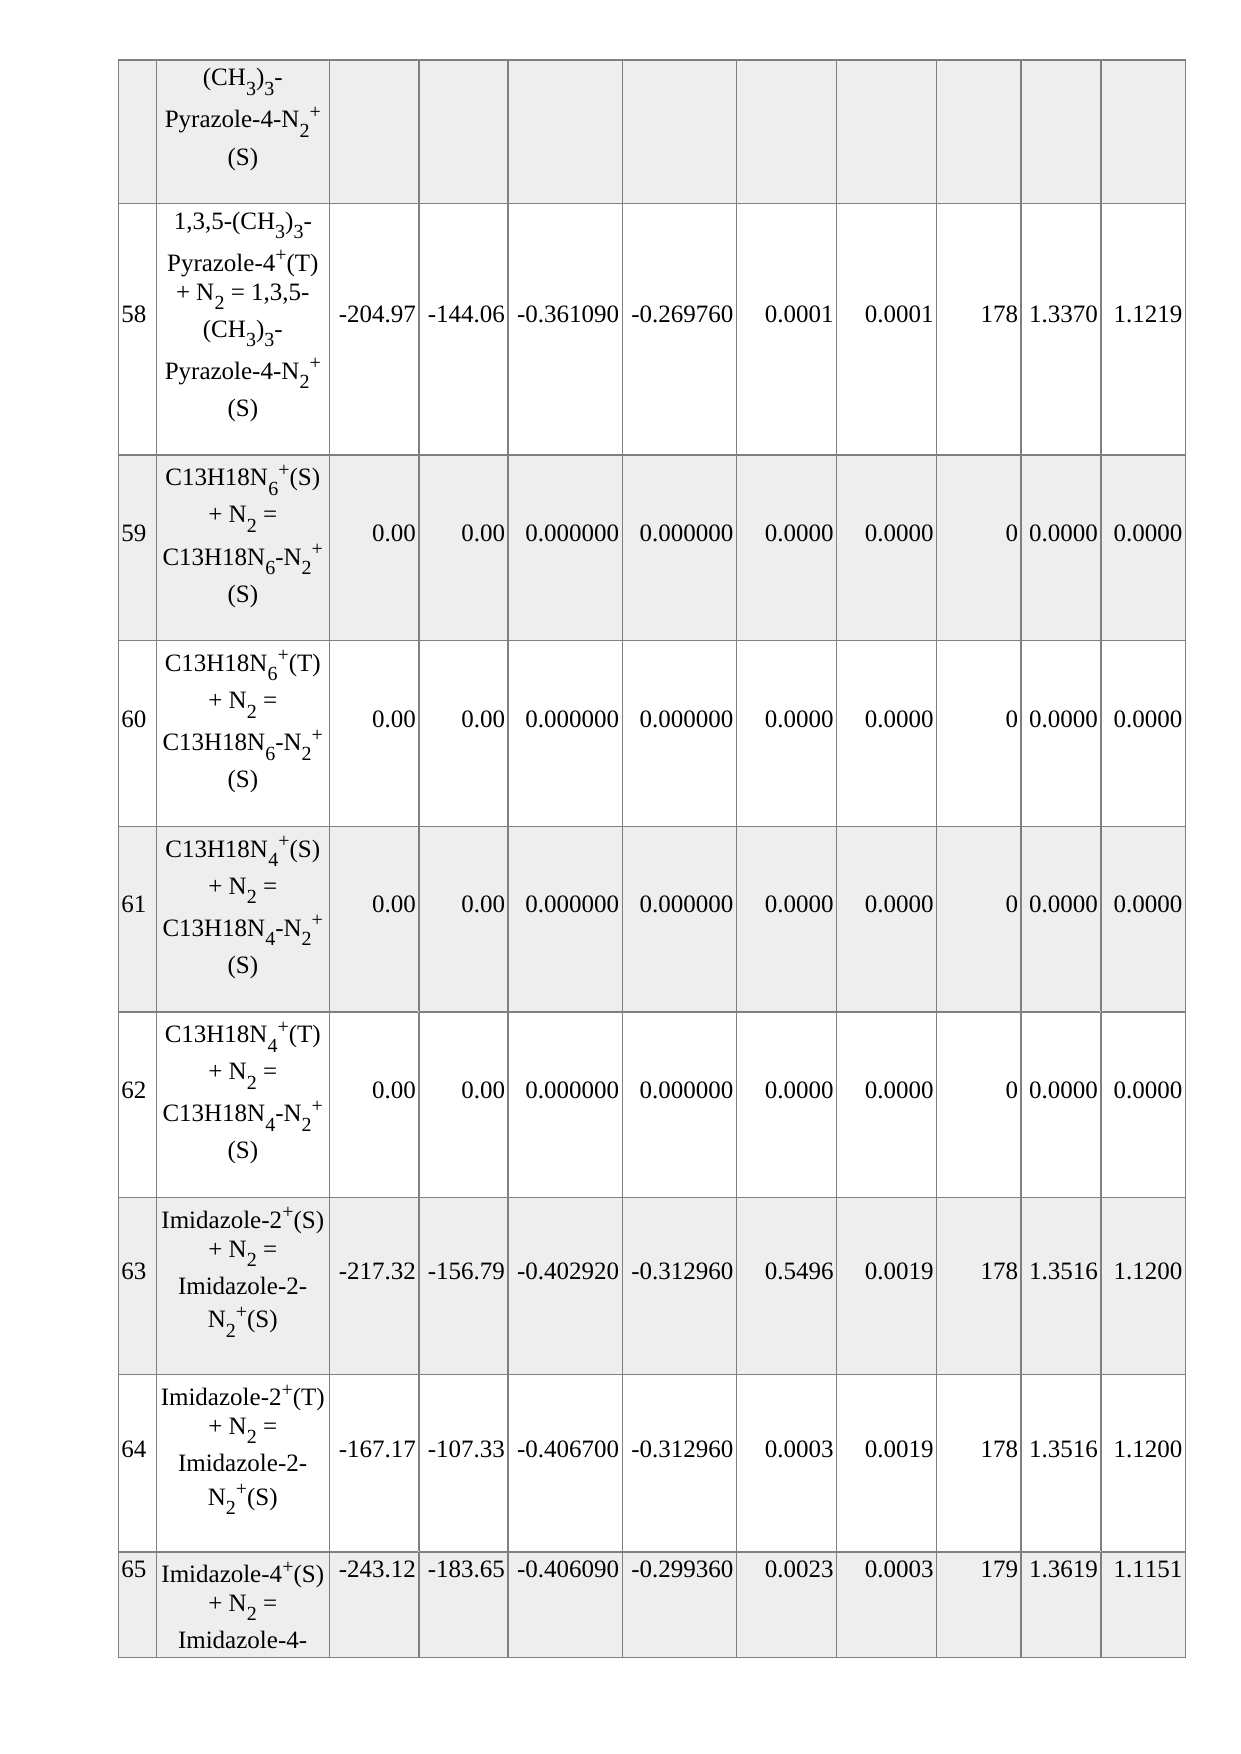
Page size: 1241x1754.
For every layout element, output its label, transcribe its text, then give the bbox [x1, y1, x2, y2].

table_cell C13H18N6+(T) + N2 = C13H18N6-N2+(S) [157, 641, 329, 826]
table_cell 0.0000 [737, 1013, 836, 1197]
table_cell 0.0000 [1022, 827, 1100, 1011]
table_cell -0.406090 [509, 1553, 622, 1657]
table_cell 0.5496 [737, 1198, 836, 1374]
table_cell [1102, 61, 1185, 203]
table_cell C13H18N4+(T) + N2 = C13H18N4-N2+(S) [157, 1013, 329, 1197]
table_cell 65 [119, 1553, 156, 1657]
table_cell 0.00 [330, 456, 418, 640]
table_cell 0.0001 [837, 204, 936, 454]
table_cell 0.0000 [1102, 456, 1185, 640]
table_cell 0.0000 [1022, 456, 1100, 640]
table_cell [837, 61, 936, 203]
table_cell 63 [119, 1198, 156, 1374]
table_cell -0.406700 [509, 1375, 622, 1551]
table_cell -0.299360 [623, 1553, 736, 1657]
table_cell [119, 61, 156, 203]
table_cell [330, 61, 418, 203]
table_cell -243.12 [330, 1553, 418, 1657]
table_cell [1022, 61, 1100, 203]
table_cell 0.0000 [737, 827, 836, 1011]
table_cell 1.1151 [1102, 1553, 1185, 1657]
table_cell 0.0000 [1102, 827, 1185, 1011]
table_cell 0.00 [420, 641, 507, 826]
table_cell C13H18N6+(S) + N2 = C13H18N6-N2+(S) [157, 456, 329, 640]
table_cell 0 [937, 456, 1020, 640]
table_cell -144.06 [420, 204, 507, 454]
table_cell 0.00 [330, 641, 418, 826]
table_cell 0.0000 [1102, 641, 1185, 826]
table_cell 0.00 [330, 1013, 418, 1197]
table_cell -0.361090 [509, 204, 622, 454]
table_cell 1.3370 [1022, 204, 1100, 454]
table_cell 1.3516 [1022, 1198, 1100, 1374]
table_cell 0.0000 [837, 641, 936, 826]
table_cell 0.0019 [837, 1375, 936, 1551]
table_cell 0 [937, 641, 1020, 826]
table_cell -0.312960 [623, 1375, 736, 1551]
table_cell 0.00 [420, 456, 507, 640]
table_cell 0.0003 [737, 1375, 836, 1551]
table_cell 0.0000 [737, 641, 836, 826]
table_cell Imidazole-2+(S) + N2 = Imidazole-2-N2+(S) [157, 1198, 329, 1374]
table_cell 0.000000 [509, 827, 622, 1011]
table_cell -0.312960 [623, 1198, 736, 1374]
table_cell 0.0000 [737, 456, 836, 640]
table_cell 0.00 [330, 827, 418, 1011]
table_cell 1,3,5-(CH3)3-Pyrazole-4+(T) + N2 = 1,3,5-(CH3)3-Pyrazole-4-N2+(S) [157, 204, 329, 454]
table_cell -217.32 [330, 1198, 418, 1374]
table_cell [937, 61, 1020, 203]
table_cell -0.402920 [509, 1198, 622, 1374]
table_cell 0.000000 [509, 641, 622, 826]
table_cell -204.97 [330, 204, 418, 454]
table_cell 1.3619 [1022, 1553, 1100, 1657]
table_cell 0.000000 [623, 456, 736, 640]
table_cell 1.1200 [1102, 1198, 1185, 1374]
table_cell 0.0000 [837, 1013, 936, 1197]
table_cell 0.0000 [1102, 1013, 1185, 1197]
table_cell 0.000000 [623, 827, 736, 1011]
table_cell 0.00 [420, 1013, 507, 1197]
table_cell -156.79 [420, 1198, 507, 1374]
table_cell 0.0023 [737, 1553, 836, 1657]
table_cell (CH3)3-Pyrazole-4-N2+(S) [157, 61, 329, 203]
table_cell 0.0003 [837, 1553, 936, 1657]
table_cell -0.269760 [623, 204, 736, 454]
table_cell 58 [119, 204, 156, 454]
table_cell 178 [937, 204, 1020, 454]
table_cell -183.65 [420, 1553, 507, 1657]
table_cell 0.000000 [509, 456, 622, 640]
table_cell -167.17 [330, 1375, 418, 1551]
table_cell 62 [119, 1013, 156, 1197]
table_cell 0.0000 [1022, 1013, 1100, 1197]
table_cell 1.3516 [1022, 1375, 1100, 1551]
table_cell 0 [937, 827, 1020, 1011]
table_cell [509, 61, 622, 203]
table_cell 178 [937, 1375, 1020, 1551]
table_cell 0.00 [420, 827, 507, 1011]
table_cell 0 [937, 1013, 1020, 1197]
table_cell 61 [119, 827, 156, 1011]
table_cell 0.0001 [737, 204, 836, 454]
table_cell 0.0000 [837, 456, 936, 640]
table_cell 0.0019 [837, 1198, 936, 1374]
table_cell 179 [937, 1553, 1020, 1657]
table_cell 60 [119, 641, 156, 826]
table_cell [420, 61, 507, 203]
table_cell 0.0000 [837, 827, 936, 1011]
table_cell 0.000000 [623, 641, 736, 826]
table_cell 59 [119, 456, 156, 640]
table_cell [737, 61, 836, 203]
table_cell Imidazole-4+(S) + N2 = Imidazole-4- [157, 1553, 329, 1657]
table_cell 64 [119, 1375, 156, 1551]
table_cell 1.1200 [1102, 1375, 1185, 1551]
table_cell [623, 61, 736, 203]
table_cell 0.000000 [509, 1013, 622, 1197]
table_cell 0.000000 [623, 1013, 736, 1197]
table_cell -107.33 [420, 1375, 507, 1551]
table_cell Imidazole-2+(T) + N2 = Imidazole-2-N2+(S) [157, 1375, 329, 1551]
table_cell 178 [937, 1198, 1020, 1374]
table_cell 1.1219 [1102, 204, 1185, 454]
table_cell C13H18N4+(S) + N2 = C13H18N4-N2+(S) [157, 827, 329, 1011]
table_cell 0.0000 [1022, 641, 1100, 826]
